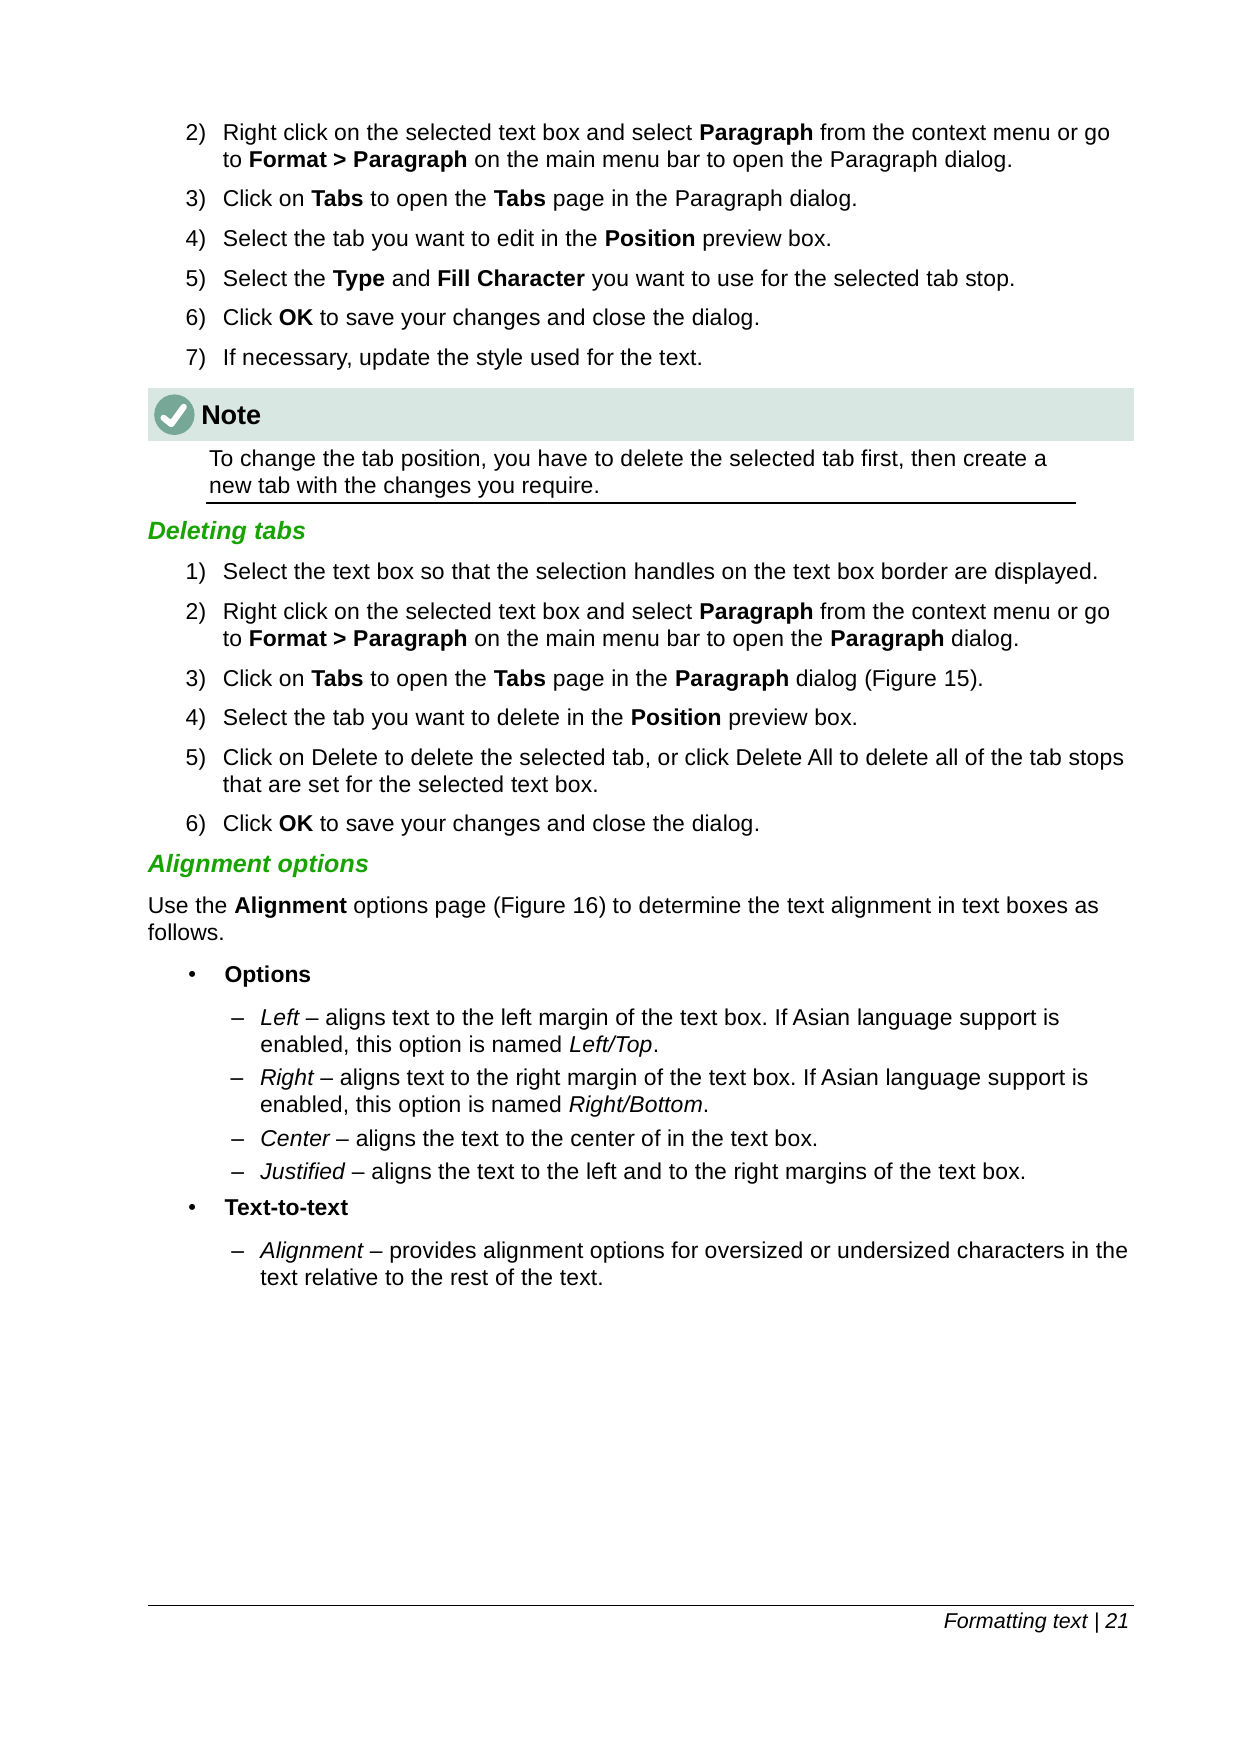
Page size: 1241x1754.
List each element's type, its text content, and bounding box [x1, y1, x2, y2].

list Click on Tabs to open the Tabs page in the Paragraph dialog (Figure 15). [206, 664, 1134, 691]
list Text-to-text [185, 1191, 1134, 1223]
list Click on Delete to delete the selected tab, or click Delete All to delete all of the tab stops that are set for the selected text box. [206, 743, 1134, 797]
subtitle Deleting tabs [148, 516, 1134, 545]
list Select the tab you want to delete in the Position preview box. [206, 703, 1134, 731]
list Options [185, 958, 1134, 991]
subtitle Alignment options [148, 849, 1134, 878]
list Right click on the selected text box and select Paragraph from the context menu or go to Format > Paragraph on the main menu bar to open the Paragraph dialog. [206, 597, 1134, 651]
list Alignment – provides alignment options for oversized or undersized characters in the text relative to the rest of the text. [231, 1236, 1134, 1290]
list Click OK to save your changes and close the dialog. [206, 303, 1134, 331]
list Select the Type and Fill Character you want to use for the selected tab stop. [206, 264, 1134, 291]
list Select the text box so that the selection handles on the text box border are displayed. [206, 558, 1134, 585]
list If necessary, update the style used for the text. [206, 343, 1134, 370]
list Left – aligns text to the left margin of the text box. If Asian language support is enabled, this option is named Left/Top. [231, 1003, 1134, 1057]
list Right click on the selected text box and select Paragraph from the context menu or go to Format > Paragraph on the main menu bar to open the Paragraph dialog. [206, 118, 1134, 172]
subtitle Note [148, 388, 1134, 441]
list Click OK to save your changes and close the dialog. [206, 810, 1134, 837]
list Justified – aligns the text to the left and to the right margins of the text box. [231, 1157, 1134, 1184]
list Select the tab you want to edit in the Position preview box. [206, 224, 1134, 251]
list Center – aligns the text to the center of in the text box. [231, 1124, 1134, 1151]
list Right – aligns text to the right margin of the text box. If Asian language support is enabled, this option is named Right/Bottom. [230, 1063, 1134, 1118]
list Click on Tabs to open the Tabs page in the Paragraph dialog. [206, 185, 1134, 212]
text Use the Alignment options page (Figure 16) to determine the text alignment in text boxes as follows. [148, 891, 1134, 945]
text To change the tab position, you have to delete the selected tab first, then create a new tab with the changes you require. [206, 441, 1076, 502]
